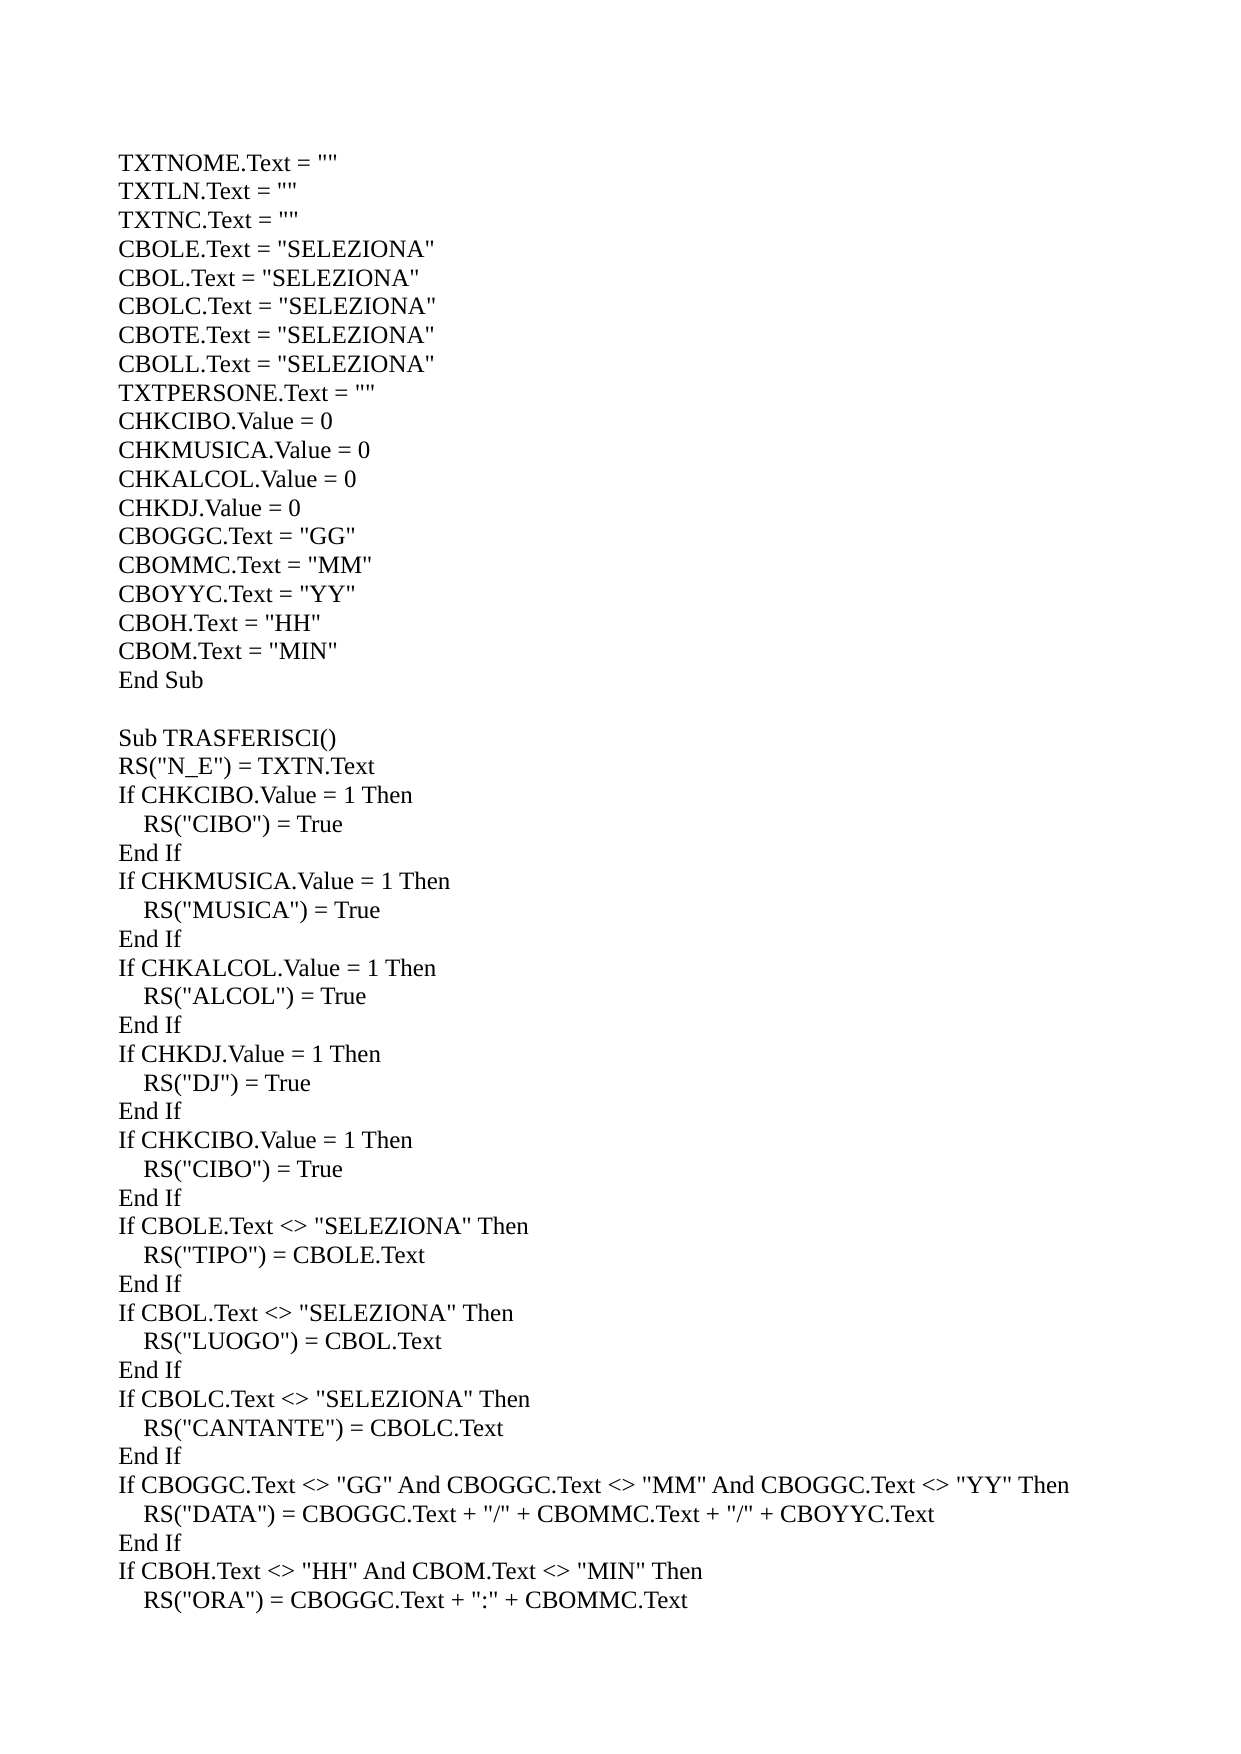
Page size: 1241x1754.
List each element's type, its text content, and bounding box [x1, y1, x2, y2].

text CBOTE.Text = "SELEZIONA" [118, 320, 1122, 349]
text CHKCIBO.Value = 0 [118, 406, 1122, 435]
text End If [118, 1183, 1122, 1211]
text If CHKMUSICA.Value = 1 Then [118, 866, 1122, 895]
text End If [118, 1355, 1122, 1384]
text If CHKDJ.Value = 1 Then [118, 1039, 1122, 1068]
text RS("DJ") = True [118, 1068, 1122, 1096]
text Sub TRASFERISCI() [118, 723, 1122, 751]
text End If [118, 1528, 1122, 1556]
text If CBOL.Text <> "SELEZIONA" Then [118, 1298, 1122, 1326]
text CBOYYC.Text = "YY" [118, 579, 1122, 608]
text If CBOGGC.Text <> "GG" And CBOGGC.Text <> "MM" And CBOGGC.Text <> "YY" Then [118, 1470, 1122, 1499]
text TXTLN.Text = "" [118, 176, 1122, 205]
text CBOLL.Text = "SELEZIONA" [118, 349, 1122, 378]
text RS("TIPO") = CBOLE.Text [118, 1240, 1122, 1269]
text RS("MUSICA") = True [118, 895, 1122, 924]
text CBOMMC.Text = "MM" [118, 550, 1122, 579]
text CHKMUSICA.Value = 0 [118, 435, 1122, 464]
text RS("LUOGO") = CBOL.Text [118, 1326, 1122, 1355]
text CBOLC.Text = "SELEZIONA" [118, 291, 1122, 320]
text If CHKALCOL.Value = 1 Then [118, 953, 1122, 981]
text If CBOLC.Text <> "SELEZIONA" Then [118, 1384, 1122, 1413]
text If CHKCIBO.Value = 1 Then [118, 1125, 1122, 1154]
text End If [118, 1010, 1122, 1039]
text RS("ORA") = CBOGGC.Text + ":" + CBOMMC.Text [118, 1585, 1122, 1614]
text CBOM.Text = "MIN" [118, 636, 1122, 665]
text TXTPERSONE.Text = "" [118, 378, 1122, 406]
text RS("CIBO") = True [118, 1154, 1122, 1183]
text RS("N_E") = TXTN.Text [118, 751, 1122, 780]
text CBOLE.Text = "SELEZIONA" [118, 234, 1122, 263]
text TXTNC.Text = "" [118, 205, 1122, 234]
text RS("DATA") = CBOGGC.Text + "/" + CBOMMC.Text + "/" + CBOYYC.Text [118, 1499, 1122, 1528]
text End If [118, 1096, 1122, 1125]
text End If [118, 838, 1122, 866]
text TXTNOME.Text = "" [118, 148, 1122, 176]
text If CBOH.Text <> "HH" And CBOM.Text <> "MIN" Then [118, 1556, 1122, 1585]
text CBOL.Text = "SELEZIONA" [118, 263, 1122, 291]
text CHKALCOL.Value = 0 [118, 464, 1122, 493]
text CBOGGC.Text = "GG" [118, 521, 1122, 550]
text End If [118, 1269, 1122, 1298]
text End If [118, 924, 1122, 953]
text RS("CANTANTE") = CBOLC.Text [118, 1413, 1122, 1441]
text CHKDJ.Value = 0 [118, 493, 1122, 521]
text End Sub [118, 665, 1122, 694]
text RS("CIBO") = True [118, 809, 1122, 838]
text If CHKCIBO.Value = 1 Then [118, 780, 1122, 809]
text End If [118, 1441, 1122, 1470]
text CBOH.Text = "HH" [118, 608, 1122, 636]
text If CBOLE.Text <> "SELEZIONA" Then [118, 1211, 1122, 1240]
text RS("ALCOL") = True [118, 981, 1122, 1010]
